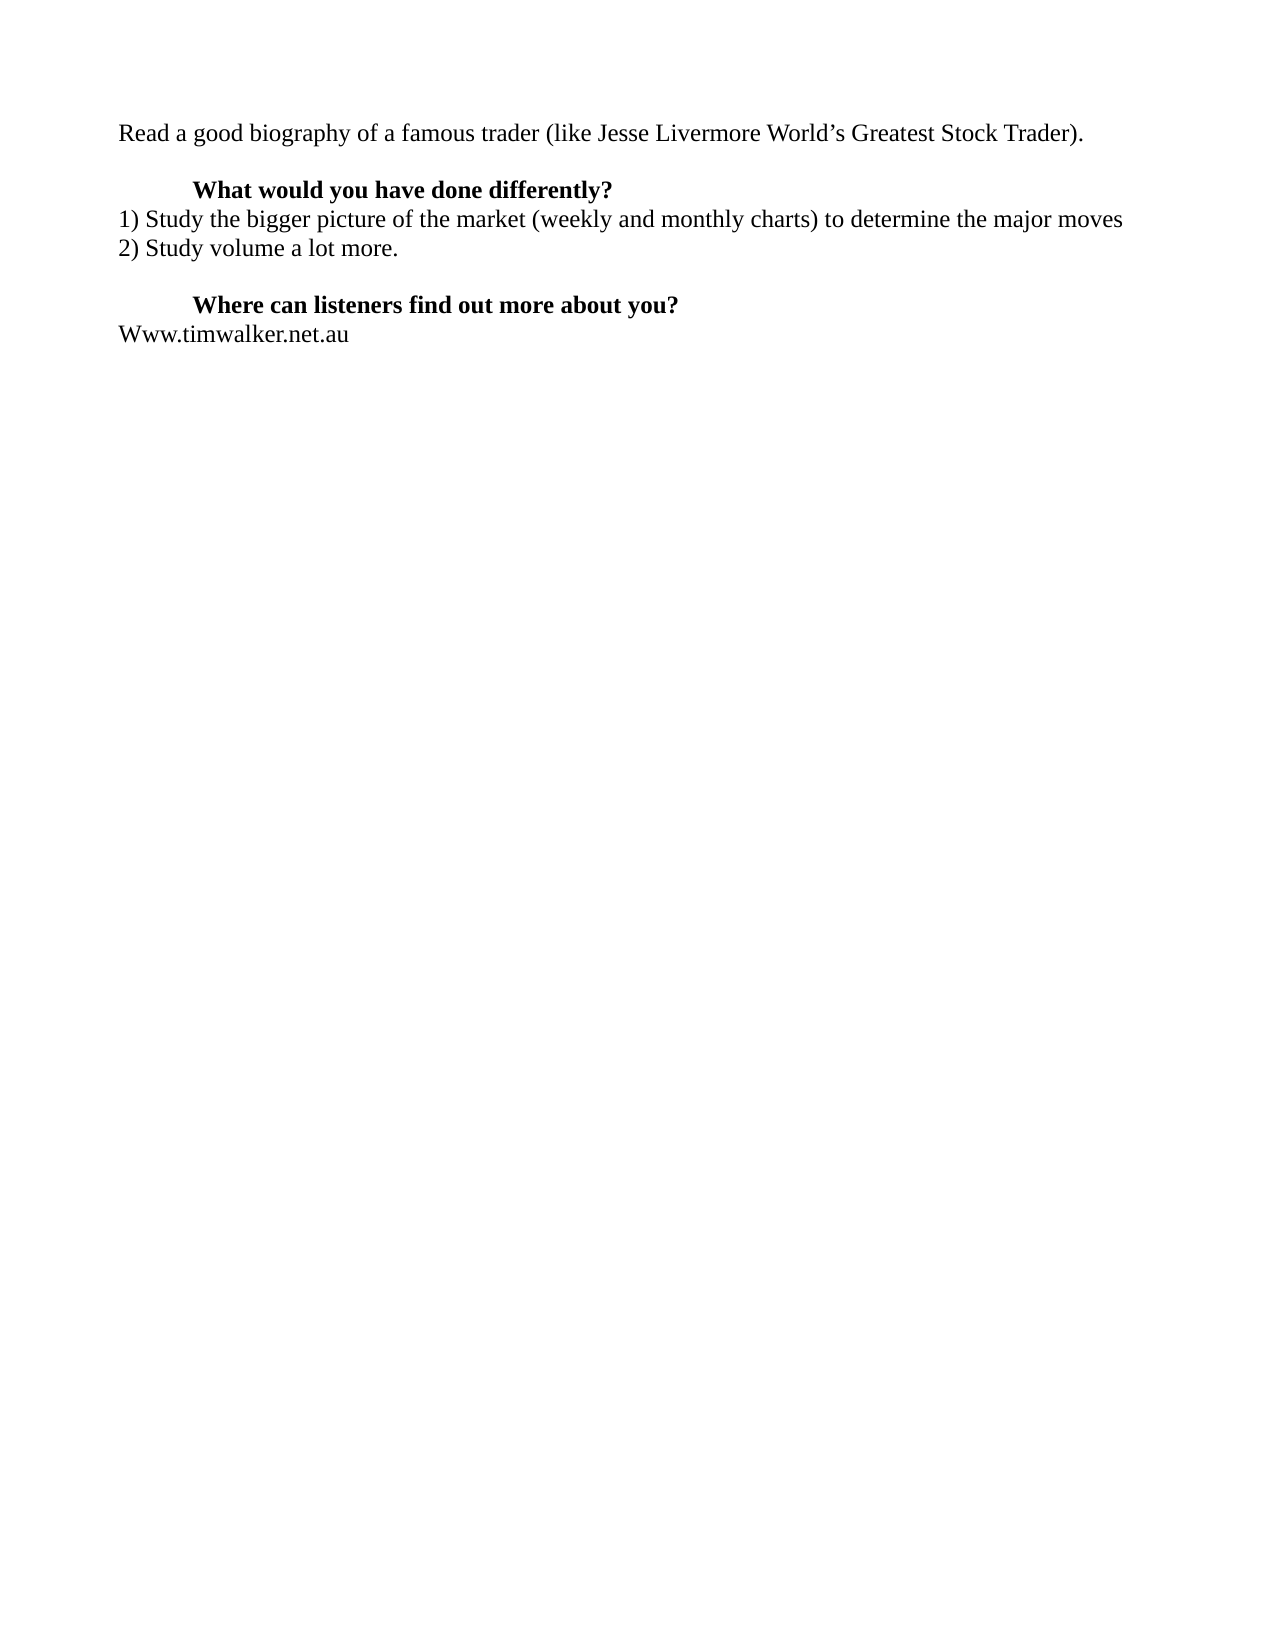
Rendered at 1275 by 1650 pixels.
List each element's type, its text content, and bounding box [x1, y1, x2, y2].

text Where can listeners find out more about you? [118, 291, 1157, 319]
text Www.timwalker.net.au [118, 319, 1157, 348]
text Read a good biography of a famous trader (like Jesse Livermore World’s Greatest Stock Trader). [118, 118, 1157, 147]
text What would you have done differently? [118, 176, 1157, 204]
text 1) Study the bigger picture of the market (weekly and monthly charts) to determine the major moves [118, 204, 1157, 233]
text 2) Study volume a lot more. [118, 233, 1157, 262]
